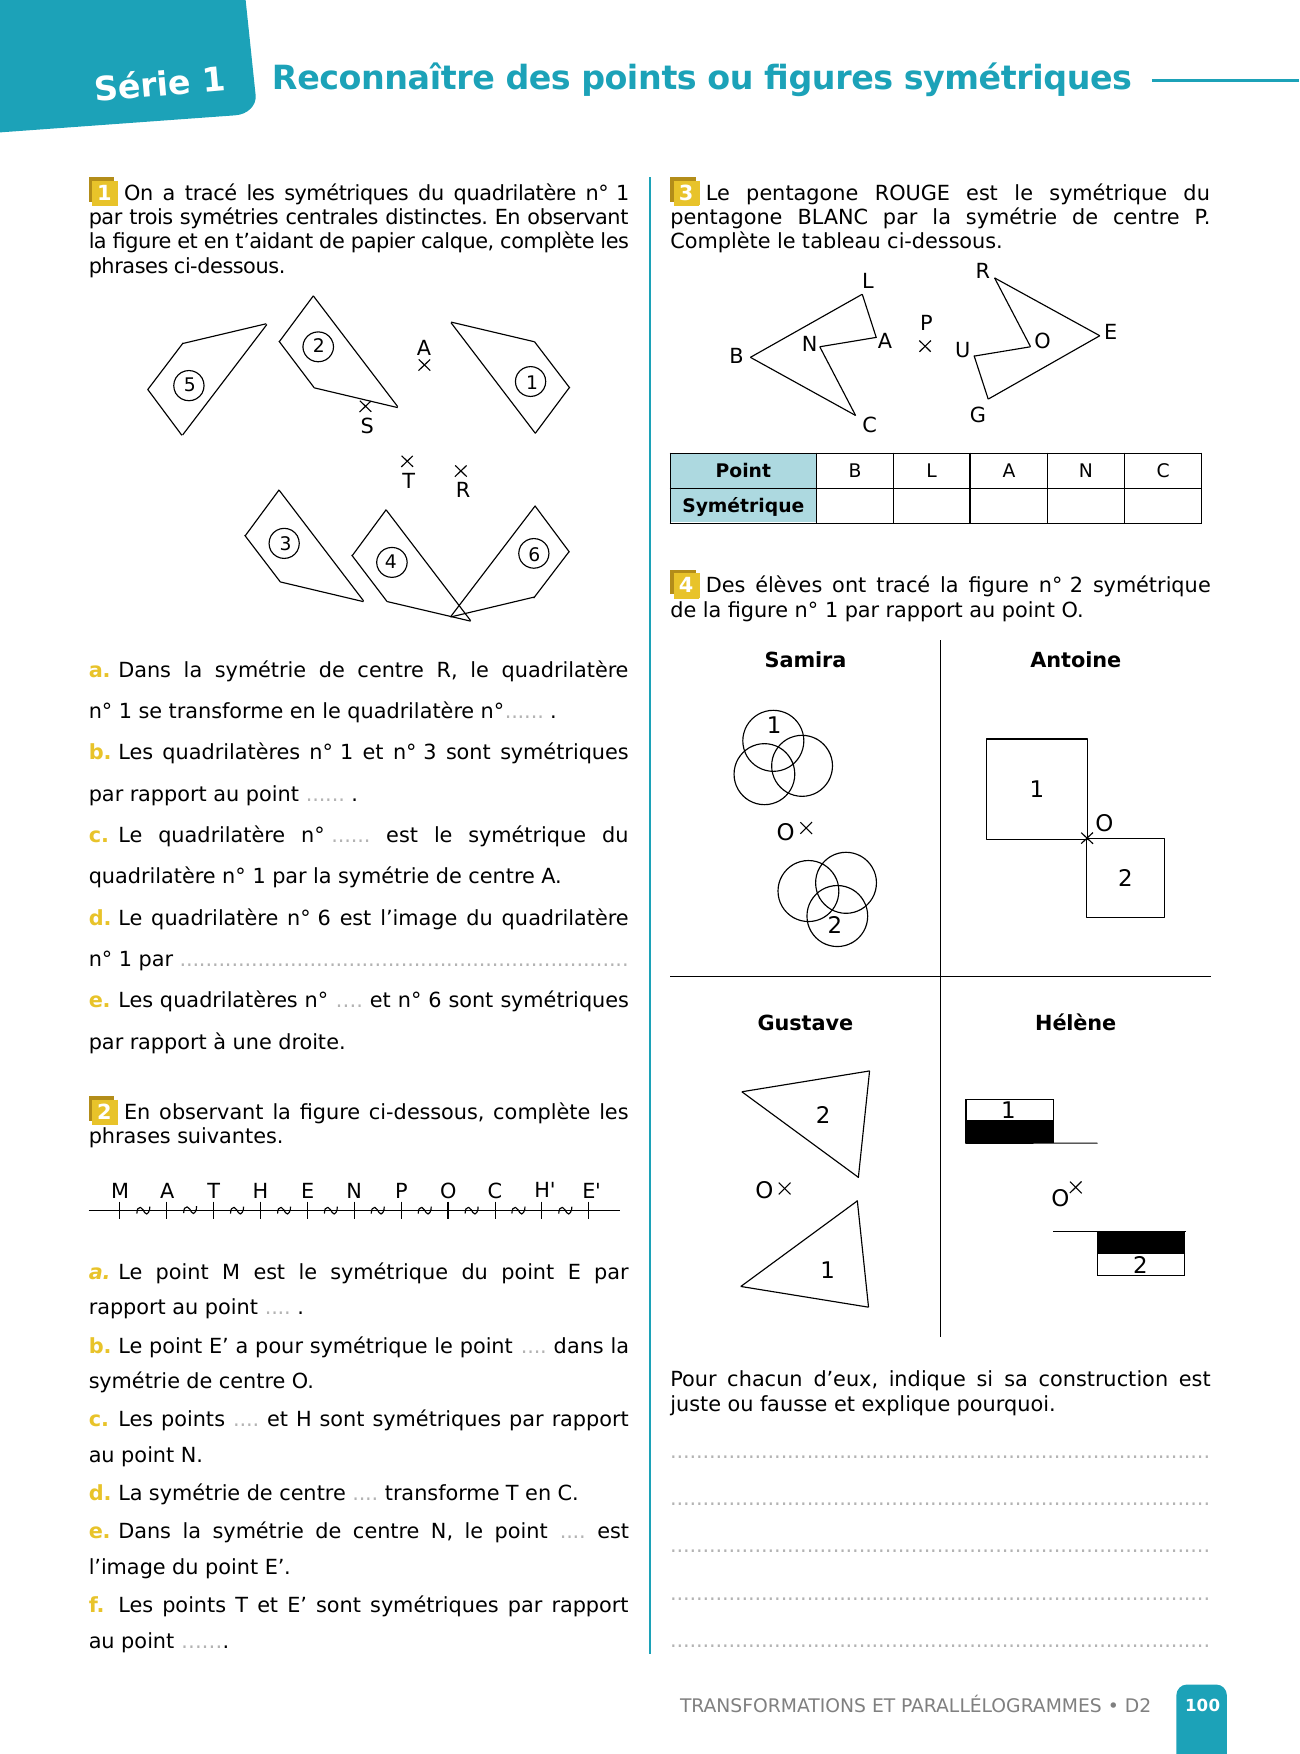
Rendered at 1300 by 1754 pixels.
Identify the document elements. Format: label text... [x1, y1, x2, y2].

table_cell [894, 489, 969, 522]
table_cell [817, 489, 893, 522]
list Les quadrilatères n° 1 et n° 3 sont symétriques par rapport au point ...... . [88, 723, 629, 806]
table_cell [971, 489, 1047, 522]
table_cell [1048, 489, 1124, 522]
list Les quadrilatères n° …. et n° 6 sont symétriques par rapport à une droite. [88, 972, 629, 1054]
subtitle En observant la figure ci-dessous, complète les phrases suivantes. [88, 1096, 629, 1148]
table_header N [1048, 454, 1124, 488]
table_header Point [671, 454, 816, 488]
table_header B [817, 454, 893, 488]
table_header L [894, 454, 969, 488]
subtitle Le point M est le symétrique du point E par rapport au point .... . [88, 1249, 629, 1320]
list Dans la symétrie de centre R, le quadrilatère n° 1 se transforme en le quadrilatère n°...... . [88, 641, 629, 723]
table_header C [1125, 454, 1201, 488]
list Le quadrilatère n° 6 est l’image du quadrilatère n° 1 par [88, 889, 629, 972]
table_header Antoine [941, 640, 1211, 681]
table_cell Hélène [941, 977, 1211, 1041]
table_cell [941, 681, 1211, 976]
list Dans la symétrie de centre N, le point .... est l’image du point E’. [88, 1508, 629, 1579]
table_cell [670, 1041, 940, 1337]
table_header A [971, 454, 1047, 488]
table_header Samira [670, 640, 940, 681]
table_cell [670, 681, 940, 976]
table_cell [1125, 489, 1201, 522]
list Le quadrilatère n° ...... est le symétrique du quadrilatère n° 1 par la symétrie de centre A. [88, 806, 629, 889]
subtitle Pour chacun d’eux, indique si sa construction est juste ou fausse et explique pourquoi. [670, 1367, 1211, 1416]
table_cell Symétrique [671, 489, 816, 522]
list Le point E’ a pour symétrique le point .... dans la symétrie de centre O. [88, 1323, 629, 1393]
list Les points .... et H sont symétriques par rapport au point N. [88, 1396, 629, 1467]
list La symétrie de centre .... transforme T en C. [88, 1470, 629, 1506]
subtitle On a tracé les symétriques du quadrilatère n° 1 par trois symétries centrales distinctes. En observant la figure et en t’aidant de papier calque, complète les phrases ci-dessous. [88, 177, 629, 278]
list Les points T et E’ sont symétriques par rapport au point ……. [88, 1582, 629, 1653]
subtitle Le pentagone ROUGE est le symétrique du pentagone BLANC par la symétrie de centre P. Complète le tableau ci-dessous. [670, 177, 1211, 254]
table_cell [941, 1041, 1211, 1337]
table_cell Gustave [670, 977, 940, 1041]
subtitle Des élèves ont tracé la figure n° 2 symétrique de la figure n° 1 par rapport au point O. [670, 570, 1211, 622]
